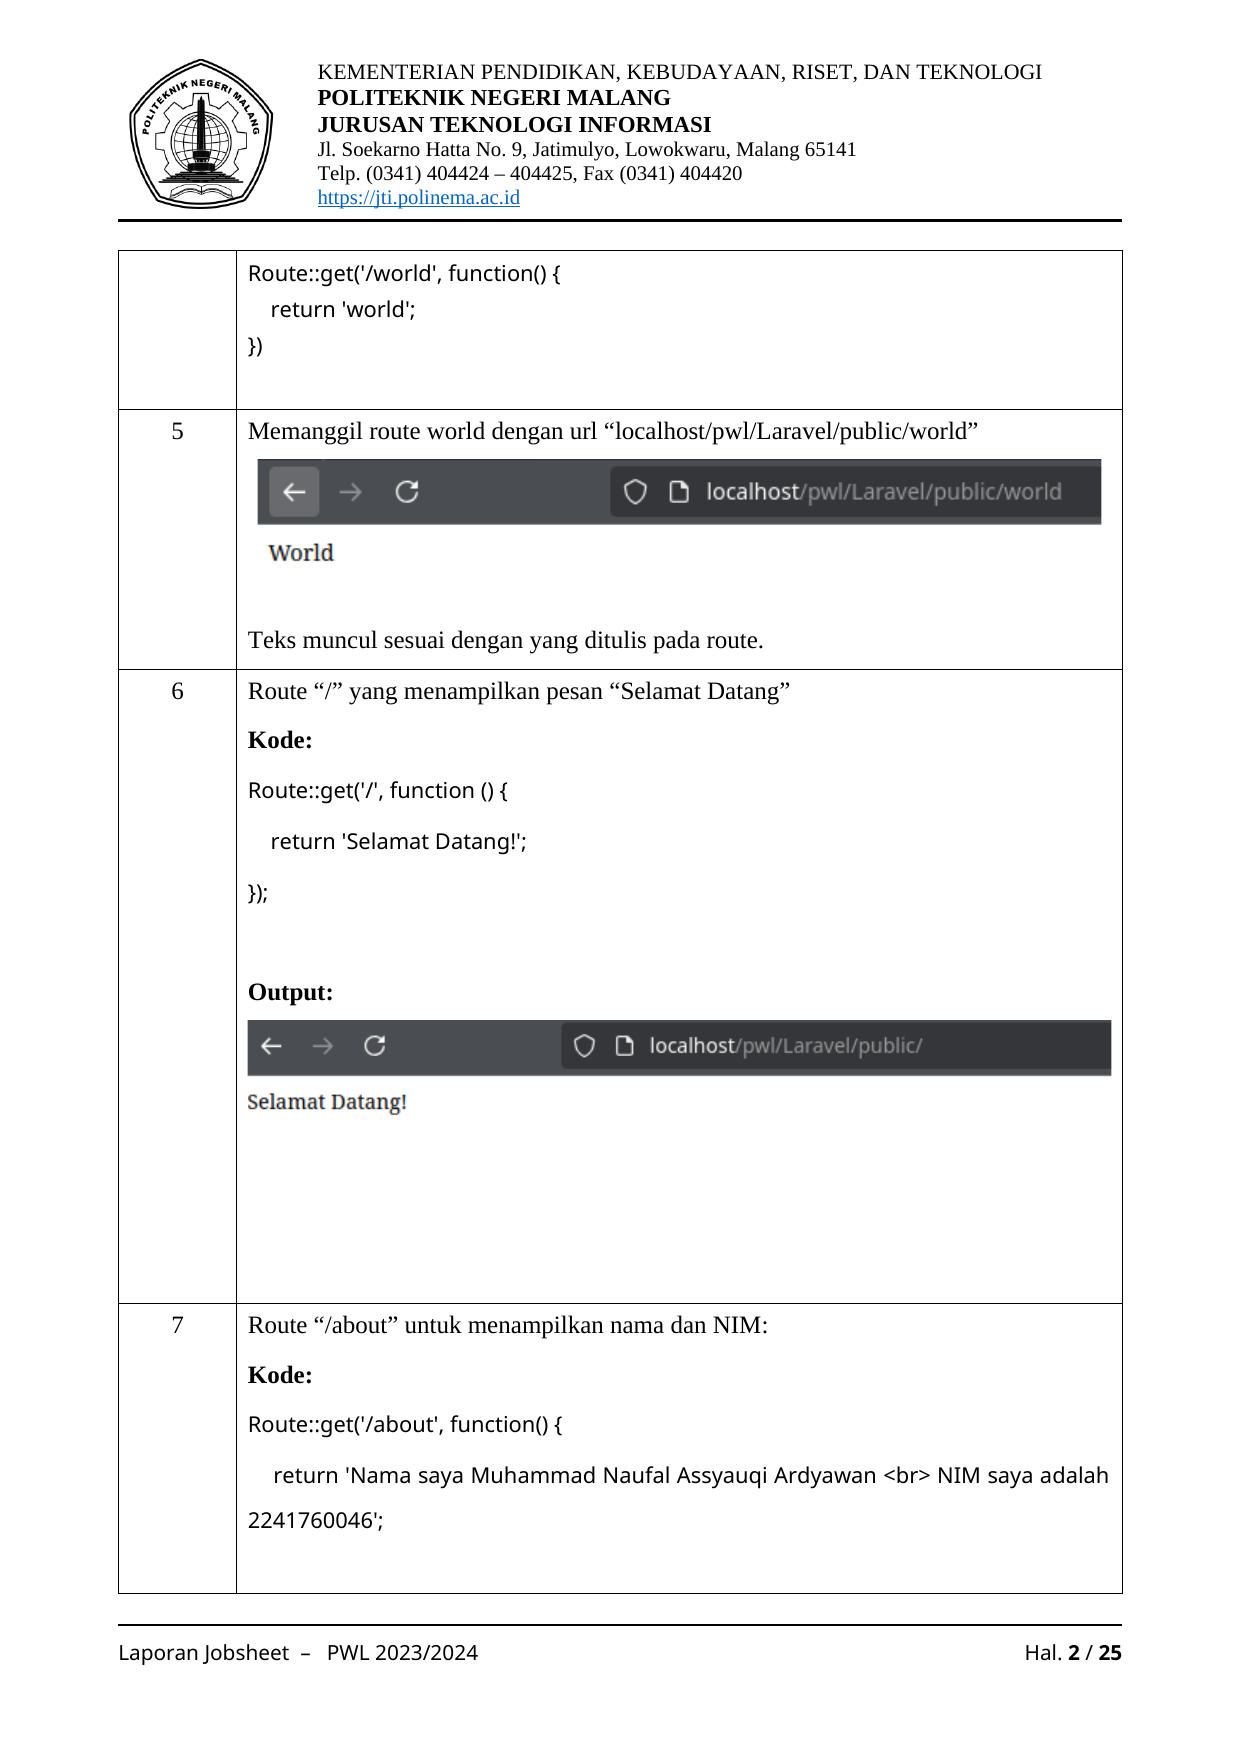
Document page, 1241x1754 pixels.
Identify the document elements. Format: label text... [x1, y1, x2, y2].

picture [247, 1020, 1112, 1226]
table_cell 7 [119, 1304, 236, 1592]
table_cell Memanggil route world dengan url “localhost/pwl/Laravel/public/world” Teks muncul sesuai dengan yang ditulis pada route. [237, 410, 1122, 669]
table_cell 6 [119, 670, 236, 1303]
table_cell [119, 251, 236, 409]
table_cell 5 [119, 410, 236, 669]
table_cell Route “/about” untuk menampilkan nama dan NIM: Kode: Route::get('/about', function() { return 'Nama saya Muhammad Naufal Assyauqi Ardyawan <br> NIM saya adalah 2241760046'; [237, 1304, 1122, 1592]
table_cell Route “/” yang menampilkan pesan “Selamat Datang” Kode: Route::get('/', function () { return 'Selamat Datang!'; }); Output: [237, 670, 1122, 1303]
table_cell Route::get('/world', function() { return 'world'; }) [237, 251, 1122, 409]
picture [257, 459, 1102, 591]
picture [129, 59, 275, 209]
